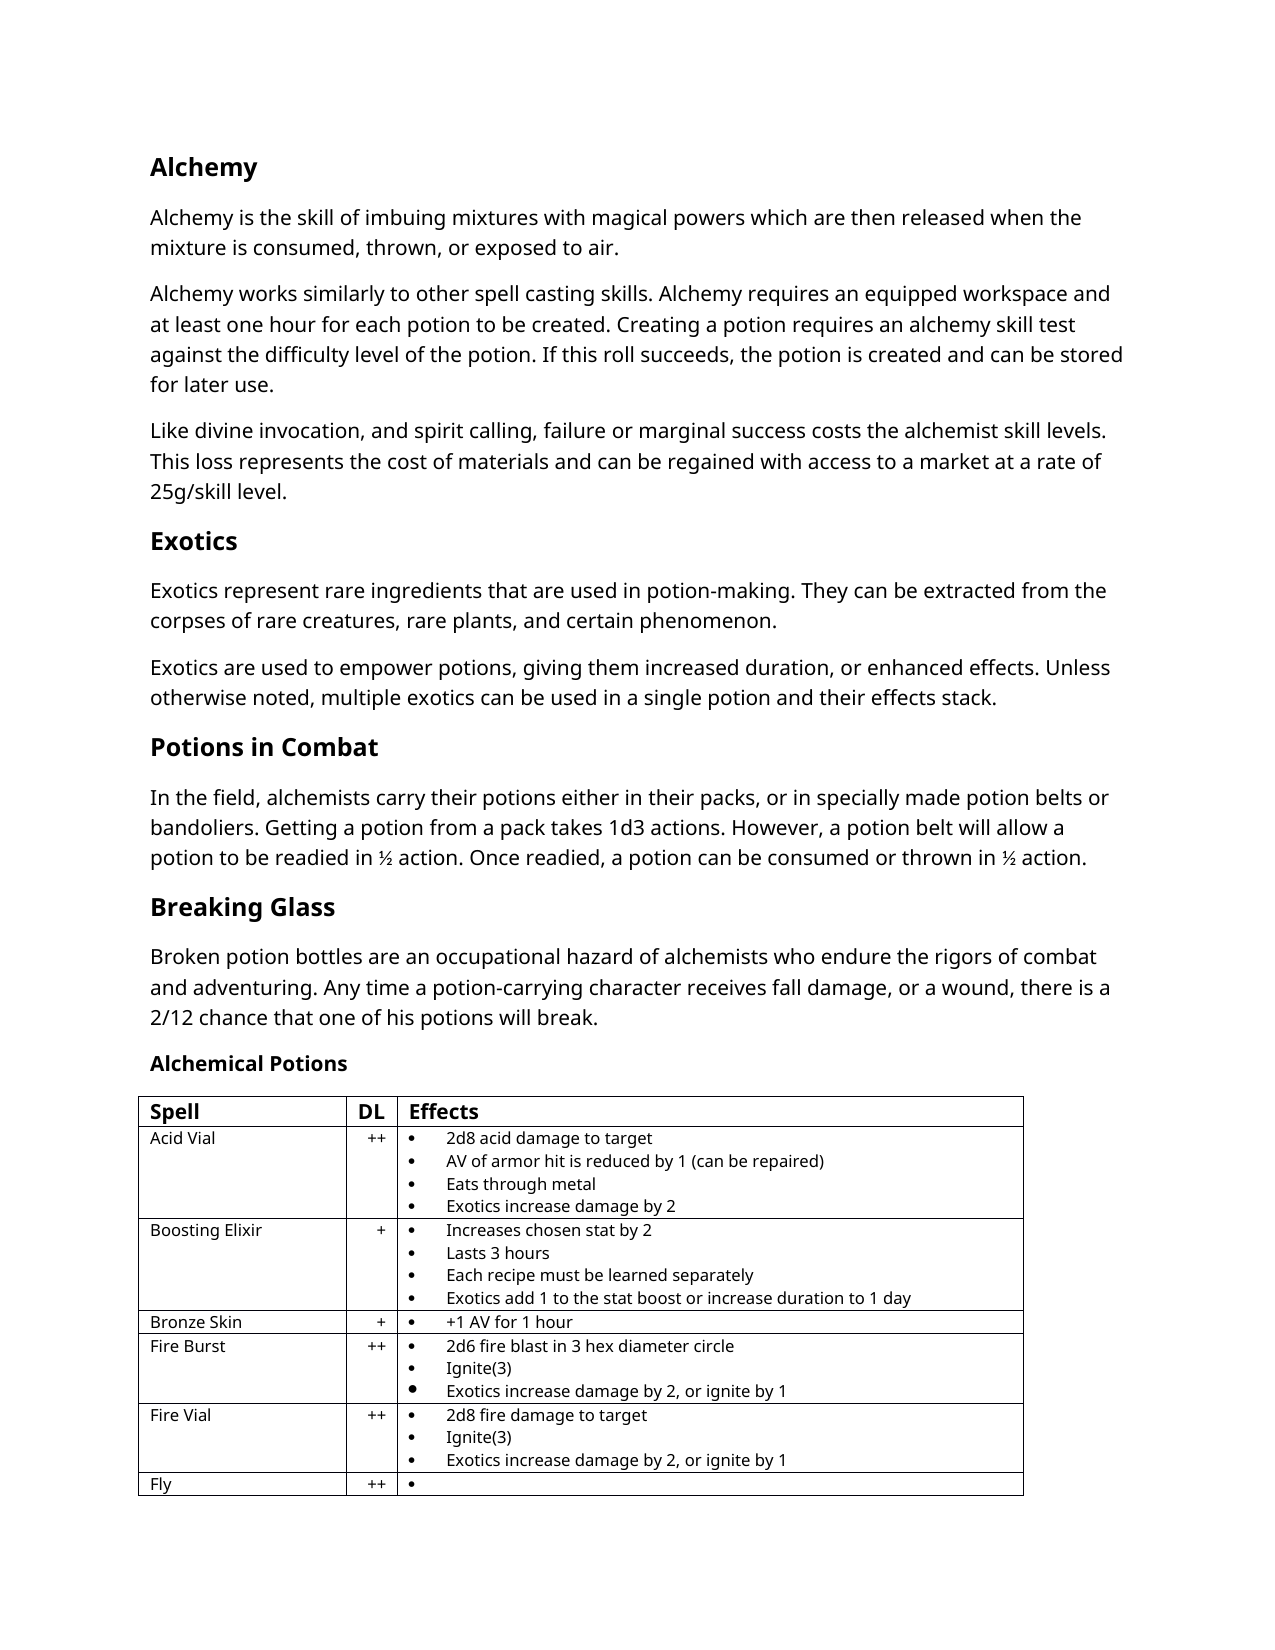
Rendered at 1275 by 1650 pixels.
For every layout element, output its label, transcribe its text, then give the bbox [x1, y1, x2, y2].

text Broken potion bottles are an occupational hazard of alchemists who endure the rigors of combat and adventuring. Any time a potion-carrying character receives fall damage, or a wound, there is a 2/12 chance that one of his potions will break. [150, 942, 1125, 1031]
table_header DL [347, 1097, 397, 1126]
table_cell + [347, 1219, 397, 1309]
table_cell Increases chosen stat by 2 Lasts 3 hours Each recipe must be learned separately Exotics add 1 to the stat boost or increase duration to 1 day [398, 1219, 1023, 1309]
table_cell 2d8 fire damage to target Ignite(3) Exotics increase damage by 2, or ignite by 1 [398, 1404, 1023, 1472]
table_header Spell [139, 1097, 346, 1126]
text In the field, alchemists carry their potions either in their packs, or in specially made potion belts or bandoliers. Getting a potion from a pack takes 1d3 actions. However, a potion belt will allow a potion to be readied in ½ action. Once readied, a potion can be consumed or thrown in ½ action. [150, 783, 1125, 871]
table_cell ++ [347, 1334, 397, 1402]
text Exotics [150, 524, 1125, 558]
table_cell 2d8 acid damage to target AV of armor hit is reduced by 1 (can be repaired) Eats through metal Exotics increase damage by 2 [398, 1127, 1023, 1218]
table_header Effects [398, 1097, 1023, 1126]
table_cell Fire Burst [139, 1334, 346, 1402]
text Exotics represent rare ingredients that are used in potion-making. They can be extracted from the corpses of rare creatures, rare plants, and certain phenomenon. [150, 576, 1125, 635]
table_cell Acid Vial [139, 1127, 346, 1218]
table_cell Fly [139, 1473, 346, 1495]
text Alchemical Potions [150, 1049, 1125, 1078]
table_cell ++ [347, 1127, 397, 1218]
table_cell ++ [347, 1473, 397, 1495]
table_cell [398, 1473, 1023, 1495]
table_cell + [347, 1311, 397, 1333]
text Alchemy is the skill of imbuing mixtures with magical powers which are then released when the mixture is consumed, thrown, or exposed to air. [150, 203, 1125, 261]
text Alchemy [150, 150, 1125, 184]
text Alchemy works similarly to other spell casting skills. Alchemy requires an equipped workspace and at least one hour for each potion to be created. Creating a potion requires an alchemy skill test against the difficulty level of the potion. If this roll succeeds, the potion is created and can be stored for later use. [150, 279, 1125, 398]
text Potions in Combat [150, 730, 1125, 764]
table_cell Boosting Elixir [139, 1219, 346, 1309]
table_cell +1 AV for 1 hour [398, 1311, 1023, 1333]
table_cell ++ [347, 1404, 397, 1472]
text Breaking Glass [150, 890, 1125, 924]
table_cell Fire Vial [139, 1404, 346, 1472]
table_cell 2d6 fire blast in 3 hex diameter circle Ignite(3) Exotics increase damage by 2, or ignite by 1 [398, 1334, 1023, 1402]
text Exotics are used to empower potions, giving them increased duration, or enhanced effects. Unless otherwise noted, multiple exotics can be used in a single potion and their effects stack. [150, 653, 1125, 712]
text Like divine invocation, and spirit calling, failure or marginal success costs the alchemist skill levels. This loss represents the cost of materials and can be regained with access to a market at a rate of 25g/skill level. [150, 417, 1125, 505]
table_cell Bronze Skin [139, 1311, 346, 1333]
